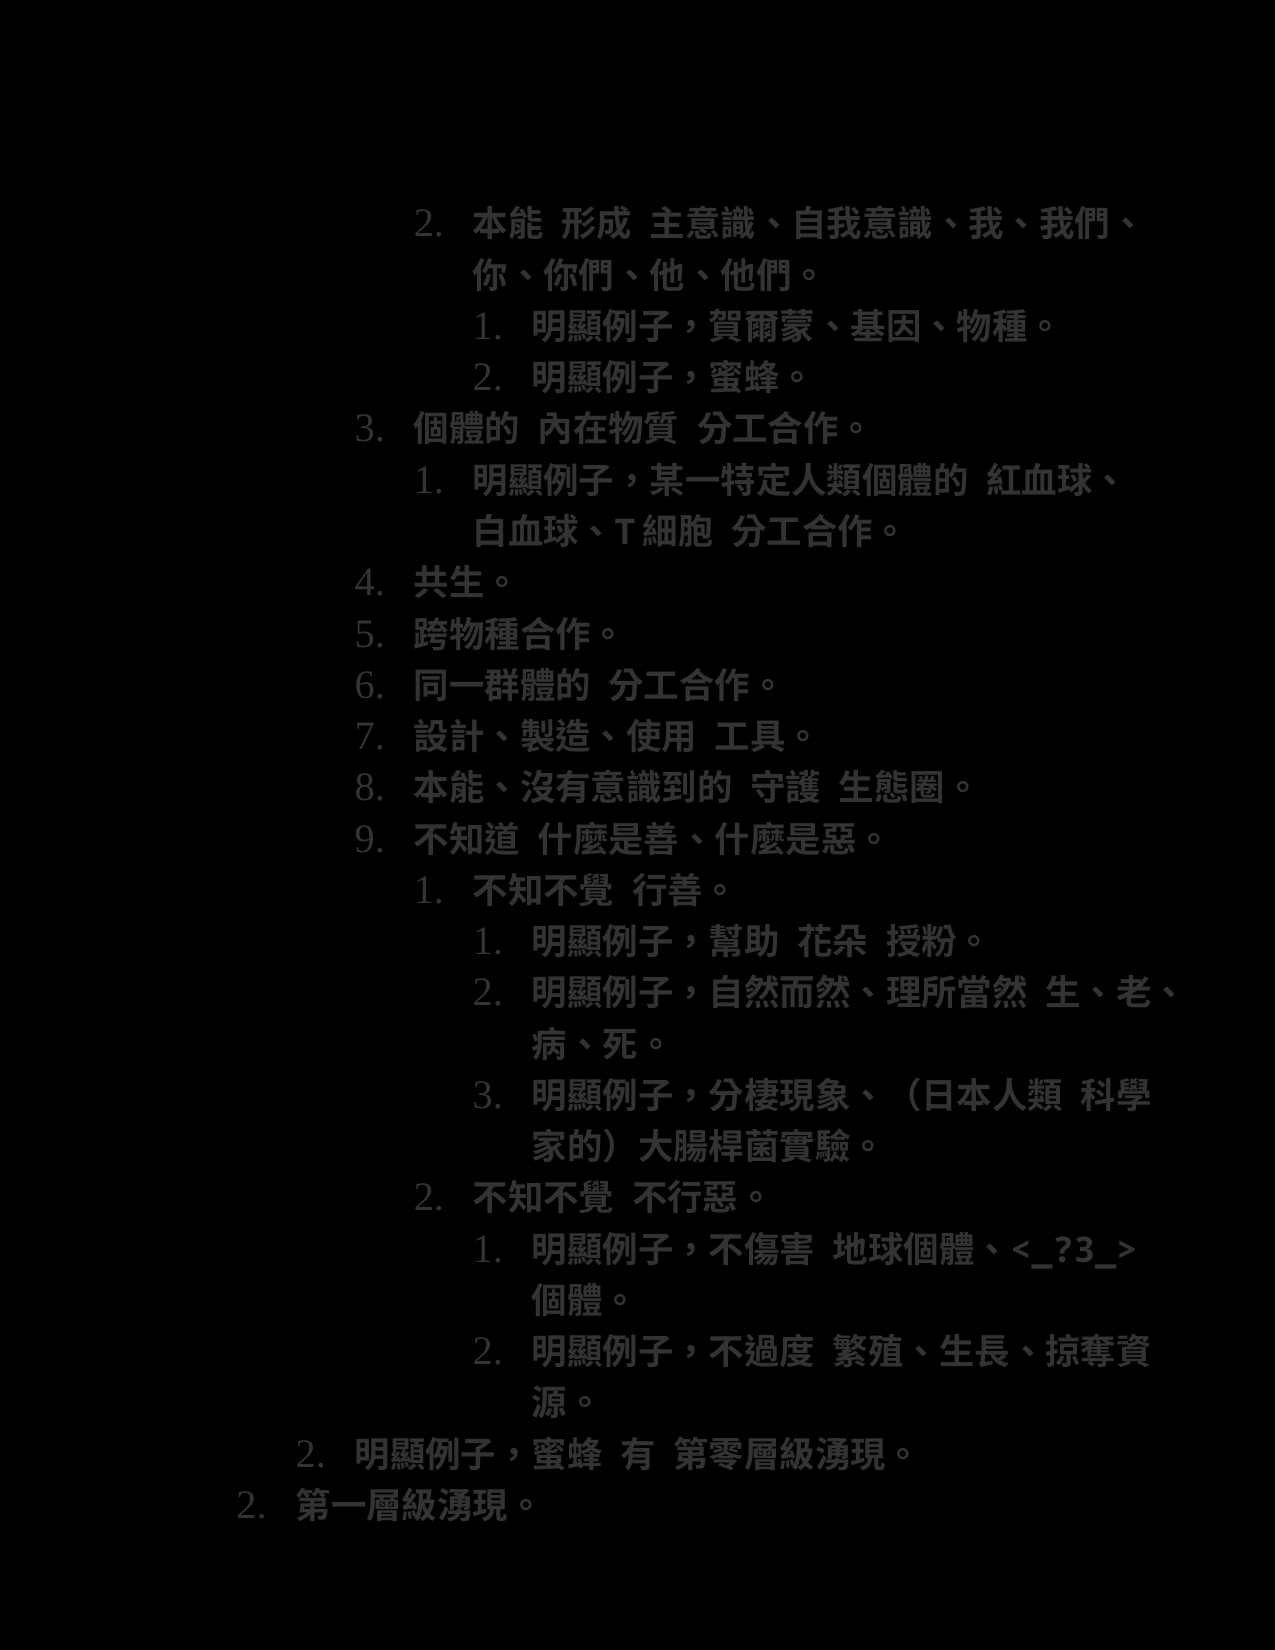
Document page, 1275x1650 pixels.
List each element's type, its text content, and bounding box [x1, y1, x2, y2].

list 明顯例子，賀爾蒙、基因、物種。 [472, 298, 1157, 349]
list 明顯例子，蜜蜂。 [472, 349, 1157, 401]
list 明顯例子，幫助 花朵 授粉。 [472, 913, 1157, 965]
list 跨物種合作。 [354, 606, 1157, 657]
list 明顯例子，不過度 繁殖、生長、掠奪資源。 [472, 1323, 1157, 1426]
list 明顯例子，分棲現象、（日本人類 科學家的）大腸桿菌實驗。 [472, 1067, 1157, 1170]
list 同一群體的 分工合作。 [354, 657, 1157, 708]
list 不知不覺 行善。 [413, 862, 1157, 913]
list 設計、製造、使用 工具。 [354, 708, 1157, 760]
list 第一層級湧現。 [236, 1477, 1157, 1528]
list 不知道 什麼是善、什麼是惡。 [354, 811, 1157, 862]
list 共生。 [354, 555, 1157, 606]
list 不知不覺 不行惡。 [413, 1170, 1157, 1221]
list 個體的 內在物質 分工合作。 [354, 401, 1157, 452]
list 明顯例子，某一特定人類個體的 紅血球、白血球、T細胞 分工合作。 [413, 452, 1157, 555]
list 本能、沒有意識到的 守護 生態圈。 [354, 760, 1157, 811]
list 明顯例子，自然而然、理所當然 生、老、病、死。 [472, 965, 1157, 1067]
list 本能 形成 主意識、自我意識、我、我們、你、你們、他、他們。 [413, 196, 1157, 298]
list 明顯例子，不傷害 地球個體、<_?3_>個體。 [472, 1221, 1157, 1323]
list 明顯例子，蜜蜂 有 第零層級湧現。 [295, 1426, 1157, 1477]
